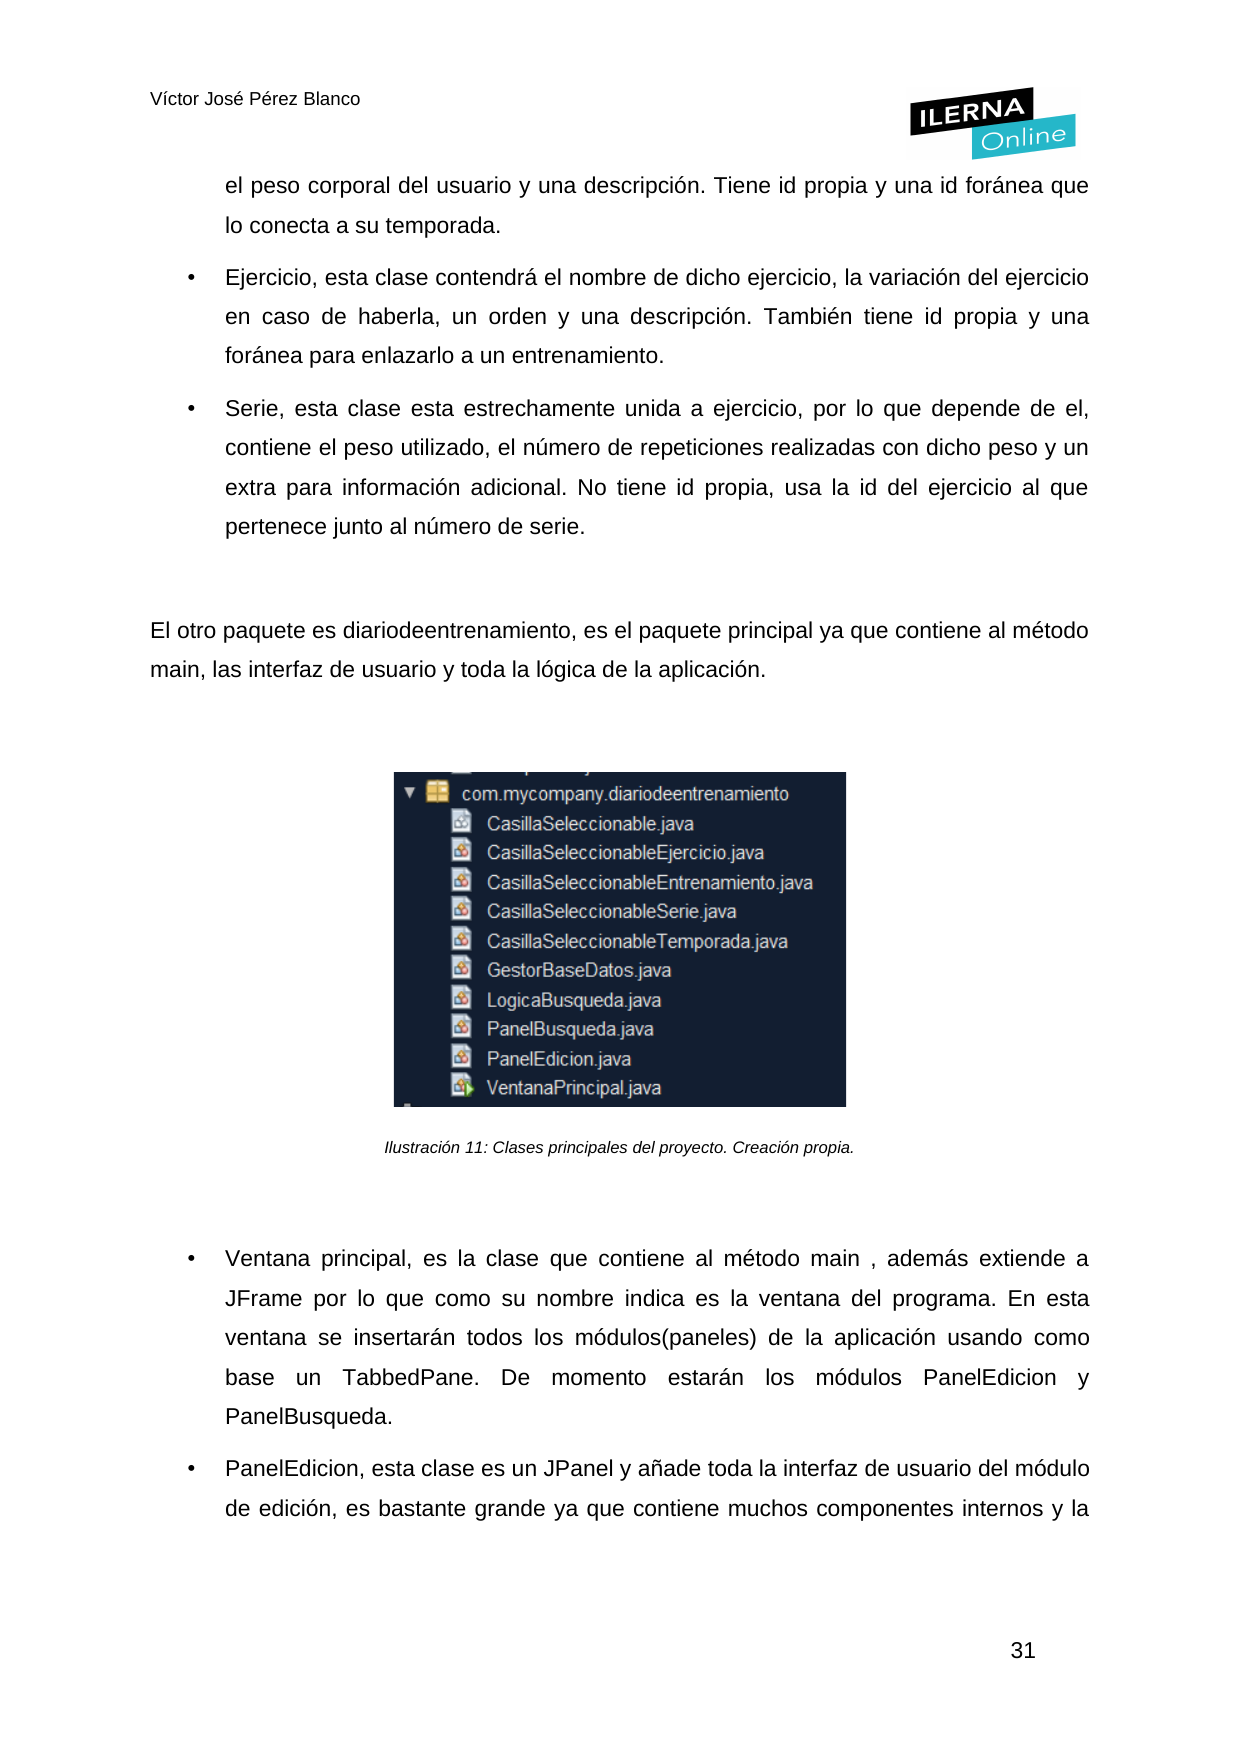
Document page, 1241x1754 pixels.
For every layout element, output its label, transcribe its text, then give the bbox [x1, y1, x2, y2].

list PanelEdicion, esta clase es un JPanel y añade toda la interfaz de usuario del módulo de edición, es bastante grande ya que contiene muchos componentes internos y la [187, 1455, 1090, 1521]
picture [905, 87, 1082, 160]
list Serie, esta clase esta estrechamente unida a ejercicio, por lo que depende de el, contiene el peso utilizado, el número de repeticiones realizadas con dicho peso y un extra para información adicional. No tiene id propia, usa la id del ejercicio al que pertenece junto al número de serie. [187, 394, 1090, 539]
text El otro paquete es diariodeentrenamiento, es el paquete principal ya que contiene al método main, las interfaz de usuario y toda la lógica de la aplicación. [150, 617, 1090, 683]
list Ventana principal, es la clase que contiene al método main , además extiende a JFrame por lo que como su nombre indica es la ventana del programa. En esta ventana se insertarán todos los módulos(paneles) de la aplicación usando como base un TabbedPane. De momento estarán los módulos PanelEdicion y PanelBusqueda. [187, 1245, 1090, 1430]
list Ilustración 11: Clases principales del proyecto. Creación propia. [328, 1138, 912, 1157]
list el peso corporal del usuario y una descripción. Tiene id propia y una id foránea que lo conecta a su temporada. [187, 172, 1090, 238]
list Ejercicio, esta clase contendrá el nombre de dicho ejercicio, la variación del ejercicio en caso de haberla, un orden y una descripción. También tiene id propia y una foránea para enlazarlo a un entrenamiento. [187, 263, 1090, 369]
